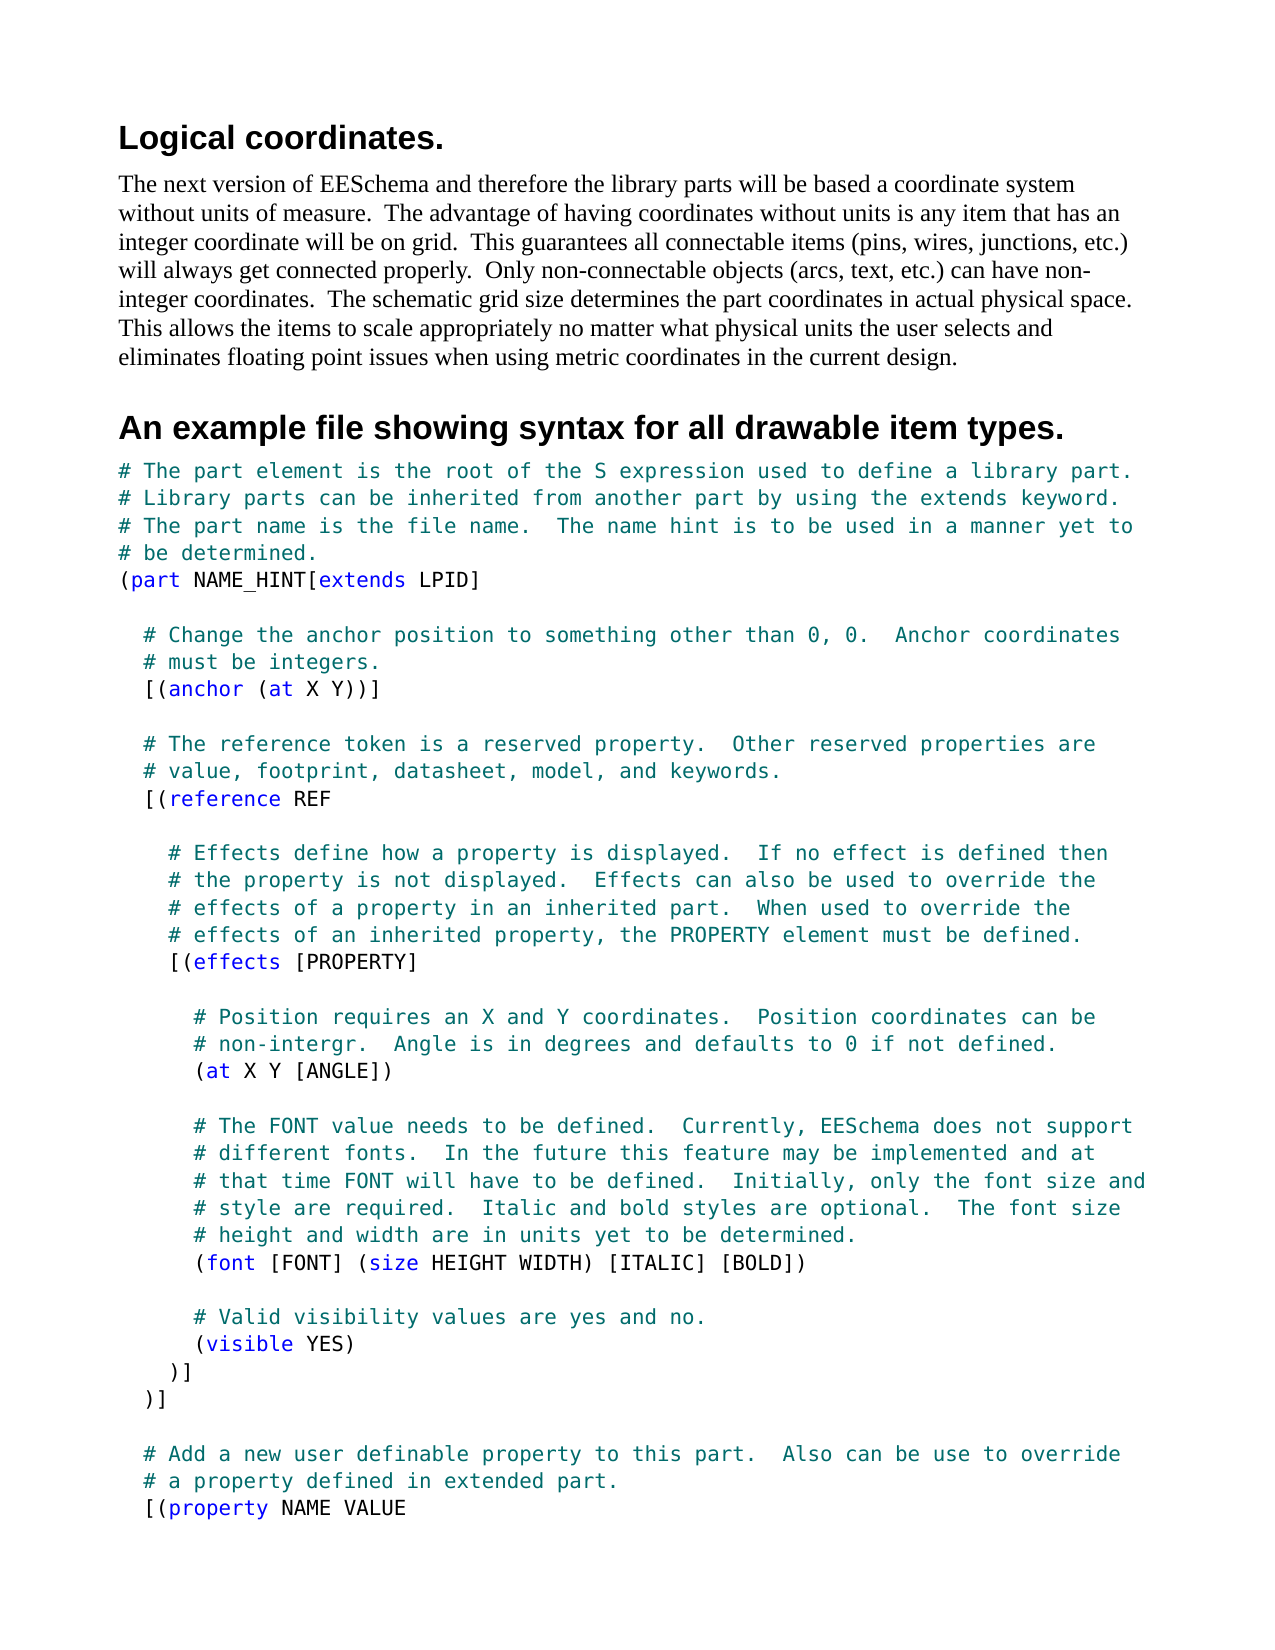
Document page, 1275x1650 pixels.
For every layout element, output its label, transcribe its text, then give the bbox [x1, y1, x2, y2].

text (at X Y [ANGLE]) [118, 1059, 1157, 1084]
text # height and width are in units yet to be determined. [118, 1223, 1157, 1248]
text # effects of a property in an inherited part. When used to override the [118, 896, 1157, 920]
text [(anchor (at X Y))] [118, 677, 1157, 702]
text [(effects [PROPERTY] [118, 950, 1157, 975]
text (visible YES) [118, 1332, 1157, 1357]
text # value, footprint, datasheet, model, and keywords. [118, 759, 1157, 784]
text (part NAME_HINT[extends LPID] [118, 568, 1157, 593]
text # Library parts can be inherited from another part by using the extends keyword. [118, 486, 1157, 511]
text (font [FONT] (size HEIGHT WIDTH) [ITALIC] [BOLD]) [118, 1251, 1157, 1275]
subtitle An example file showing syntax for all drawable item types. [118, 408, 1157, 447]
text )] [118, 1387, 1157, 1411]
text # style are required. Italic and bold styles are optional. The font size [118, 1196, 1157, 1220]
text # Effects define how a property is displayed. If no effect is defined then [118, 841, 1157, 866]
text # the property is not displayed. Effects can also be used to override the [118, 868, 1157, 893]
text # a property defined in extended part. [118, 1469, 1157, 1493]
text # non-intergr. Angle is in degrees and defaults to 0 if not defined. [118, 1032, 1157, 1057]
text [(reference REF [118, 787, 1157, 811]
text The next version of EESchema and therefore the library parts will be based a coordinate system without units of measure. The advantage of having coordinates without units is any item that has an integer coordinate will be on grid. This guarantees all connectable items (pins, wires, junctions, etc.) will always get connected properly. Only non-connectable objects (arcs, text, etc.) can have non-integer coordinates. The schematic grid size determines the part coordinates in actual physical space. This allows the items to scale appropriately no matter what physical units the user selects and eliminates floating point issues when using metric coordinates in the current design. [118, 169, 1157, 371]
text # The reference token is a reserved property. Other reserved properties are [118, 732, 1157, 756]
text [(property NAME VALUE [118, 1496, 1157, 1521]
text # effects of an inherited property, the PROPERTY element must be defined. [118, 923, 1157, 947]
text # The FONT value needs to be defined. Currently, EESchema does not support [118, 1114, 1157, 1138]
text # The part element is the root of the S expression used to define a library part. [118, 459, 1157, 483]
text # different fonts. In the future this feature may be implemented and at [118, 1141, 1157, 1166]
text # be determined. [118, 541, 1157, 565]
text # The part name is the file name. The name hint is to be used in a manner yet to [118, 514, 1157, 538]
text # that time FONT will have to be defined. Initially, only the font size and [118, 1169, 1157, 1193]
subtitle Logical coordinates. [118, 118, 1157, 157]
text # Position requires an X and Y coordinates. Position coordinates can be [118, 1005, 1157, 1029]
text )] [118, 1360, 1157, 1384]
text # must be integers. [118, 650, 1157, 674]
text # Valid visibility values are yes and no. [118, 1305, 1157, 1329]
text # Change the anchor position to something other than 0, 0. Anchor coordinates [118, 623, 1157, 647]
text # Add a new user definable property to this part. Also can be use to override [118, 1442, 1157, 1466]
